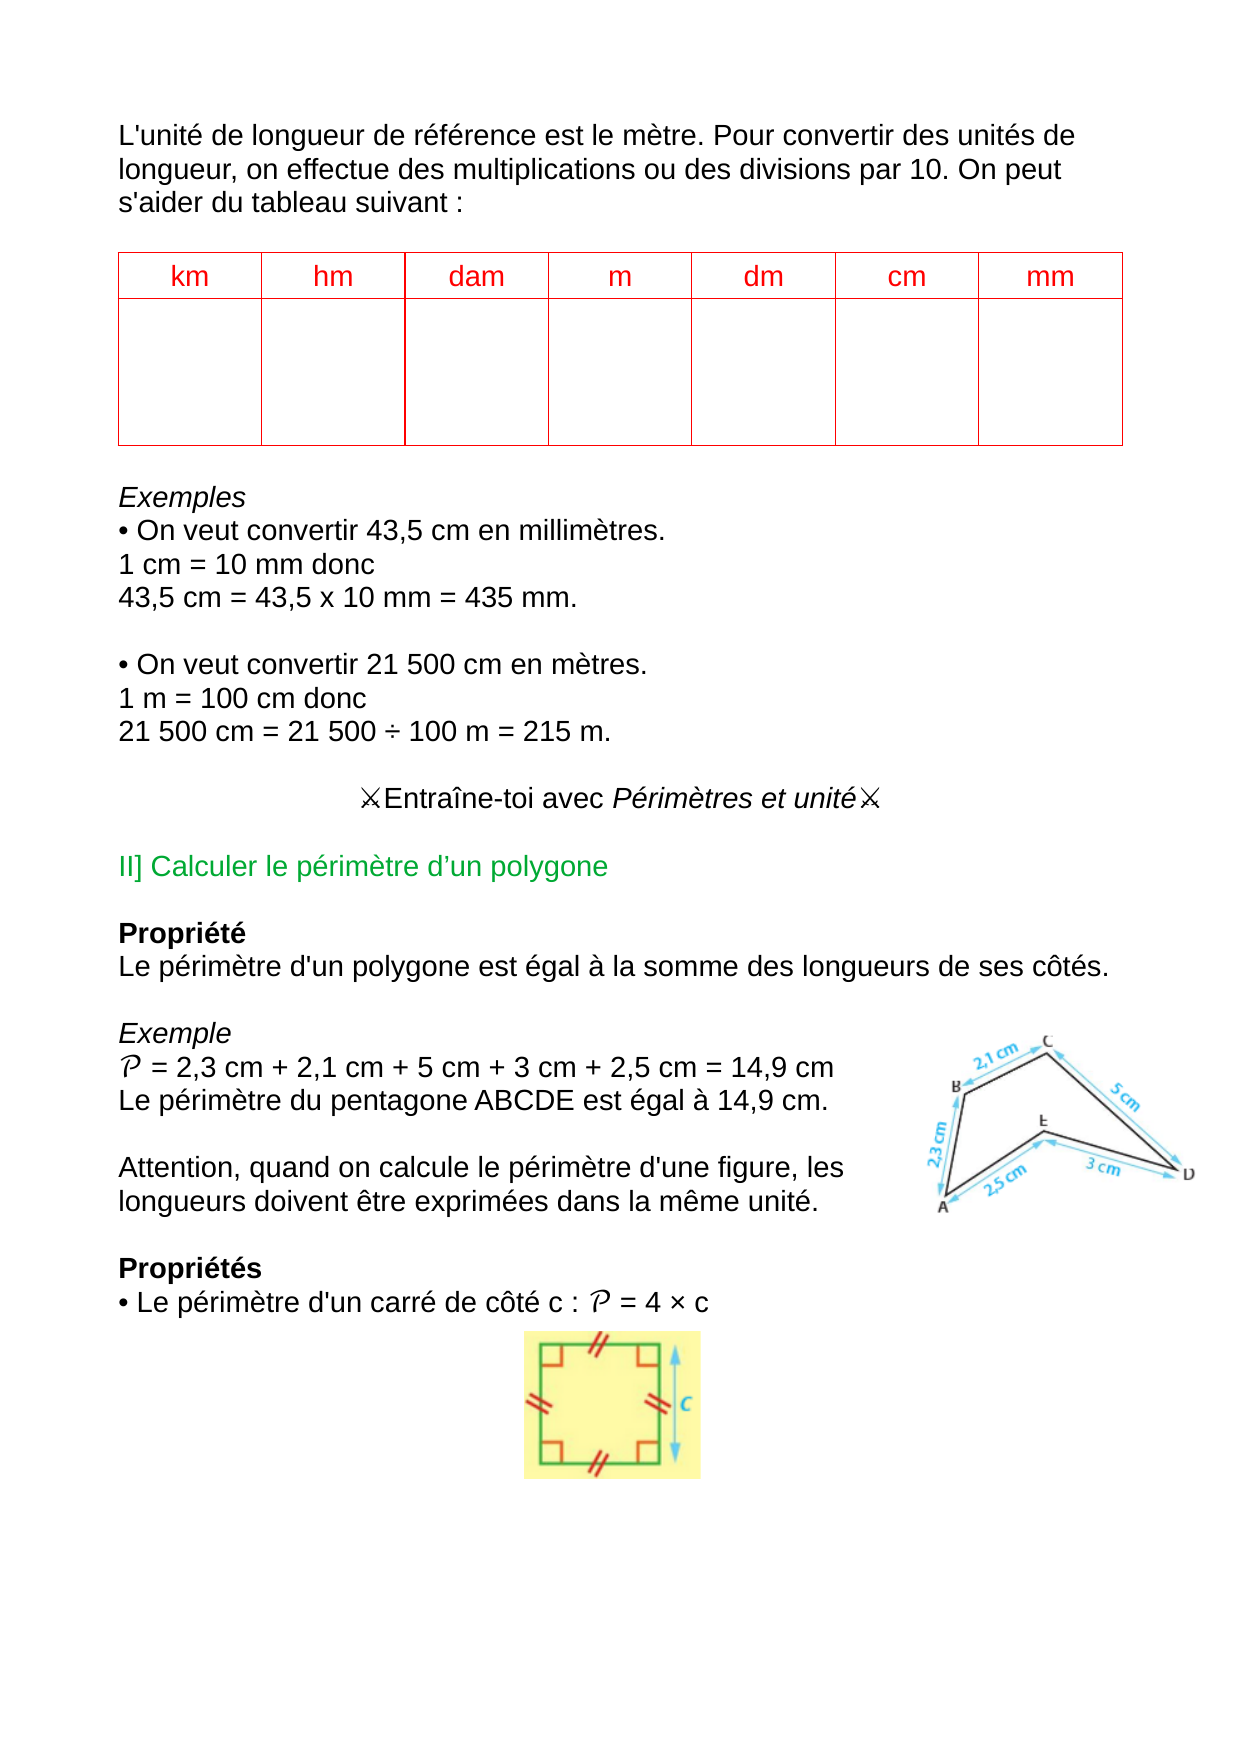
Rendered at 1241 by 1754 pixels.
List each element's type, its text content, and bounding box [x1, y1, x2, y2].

table_cell [549, 299, 691, 445]
text ⚔️Entraîne-toi avec Périmètres et unité⚔️ [118, 781, 1122, 815]
picture [924, 1032, 1197, 1219]
table_header cm [836, 253, 978, 298]
table_cell [406, 299, 548, 445]
table_cell [119, 299, 261, 445]
table_header km [119, 253, 261, 298]
table_cell [692, 299, 835, 445]
table_header dm [692, 253, 835, 298]
table_header mm [979, 253, 1122, 298]
text Propriété Le périmètre d'un polygone est égal à la somme des longueurs de ses côtés. Exemple 𝒫 = 2,3 cm + 2,1 cm + 5 cm + 3 cm + 2,5 cm = 14,9 cm Le périmètre du pentagone ABCDE est égal à 14,9 cm. Attention, quand on calcule le périmètre d'une figure, les longueurs doivent être exprimées dans la même unité. Propriétés • Le périmètre d'un carré de côté c : 𝒫 = 4 × c [118, 916, 1122, 1318]
text Exemples • On veut convertir 43,5 cm en millimètres. 1 cm = 10 mm donc 43,5 cm = 43,5 x 10 mm = 435 mm. • On veut convertir 21 500 cm en mètres. 1 m = 100 cm donc 21 500 cm = 21 500 ÷ 100 m = 215 m. [118, 446, 1122, 748]
text II] Calculer le périmètre d’un polygone [118, 848, 1122, 882]
table_header m [549, 253, 691, 298]
table_cell [836, 299, 978, 445]
table_cell [979, 299, 1122, 445]
picture [524, 1331, 701, 1479]
table_header hm [262, 253, 404, 298]
table_cell [262, 299, 404, 445]
table_header dam [406, 253, 548, 298]
text L'unité de longueur de référence est le mètre. Pour convertir des unités de longueur, on effectue des multiplications ou des divisions par 10. On peut s'aider du tableau suivant : [118, 118, 1122, 252]
